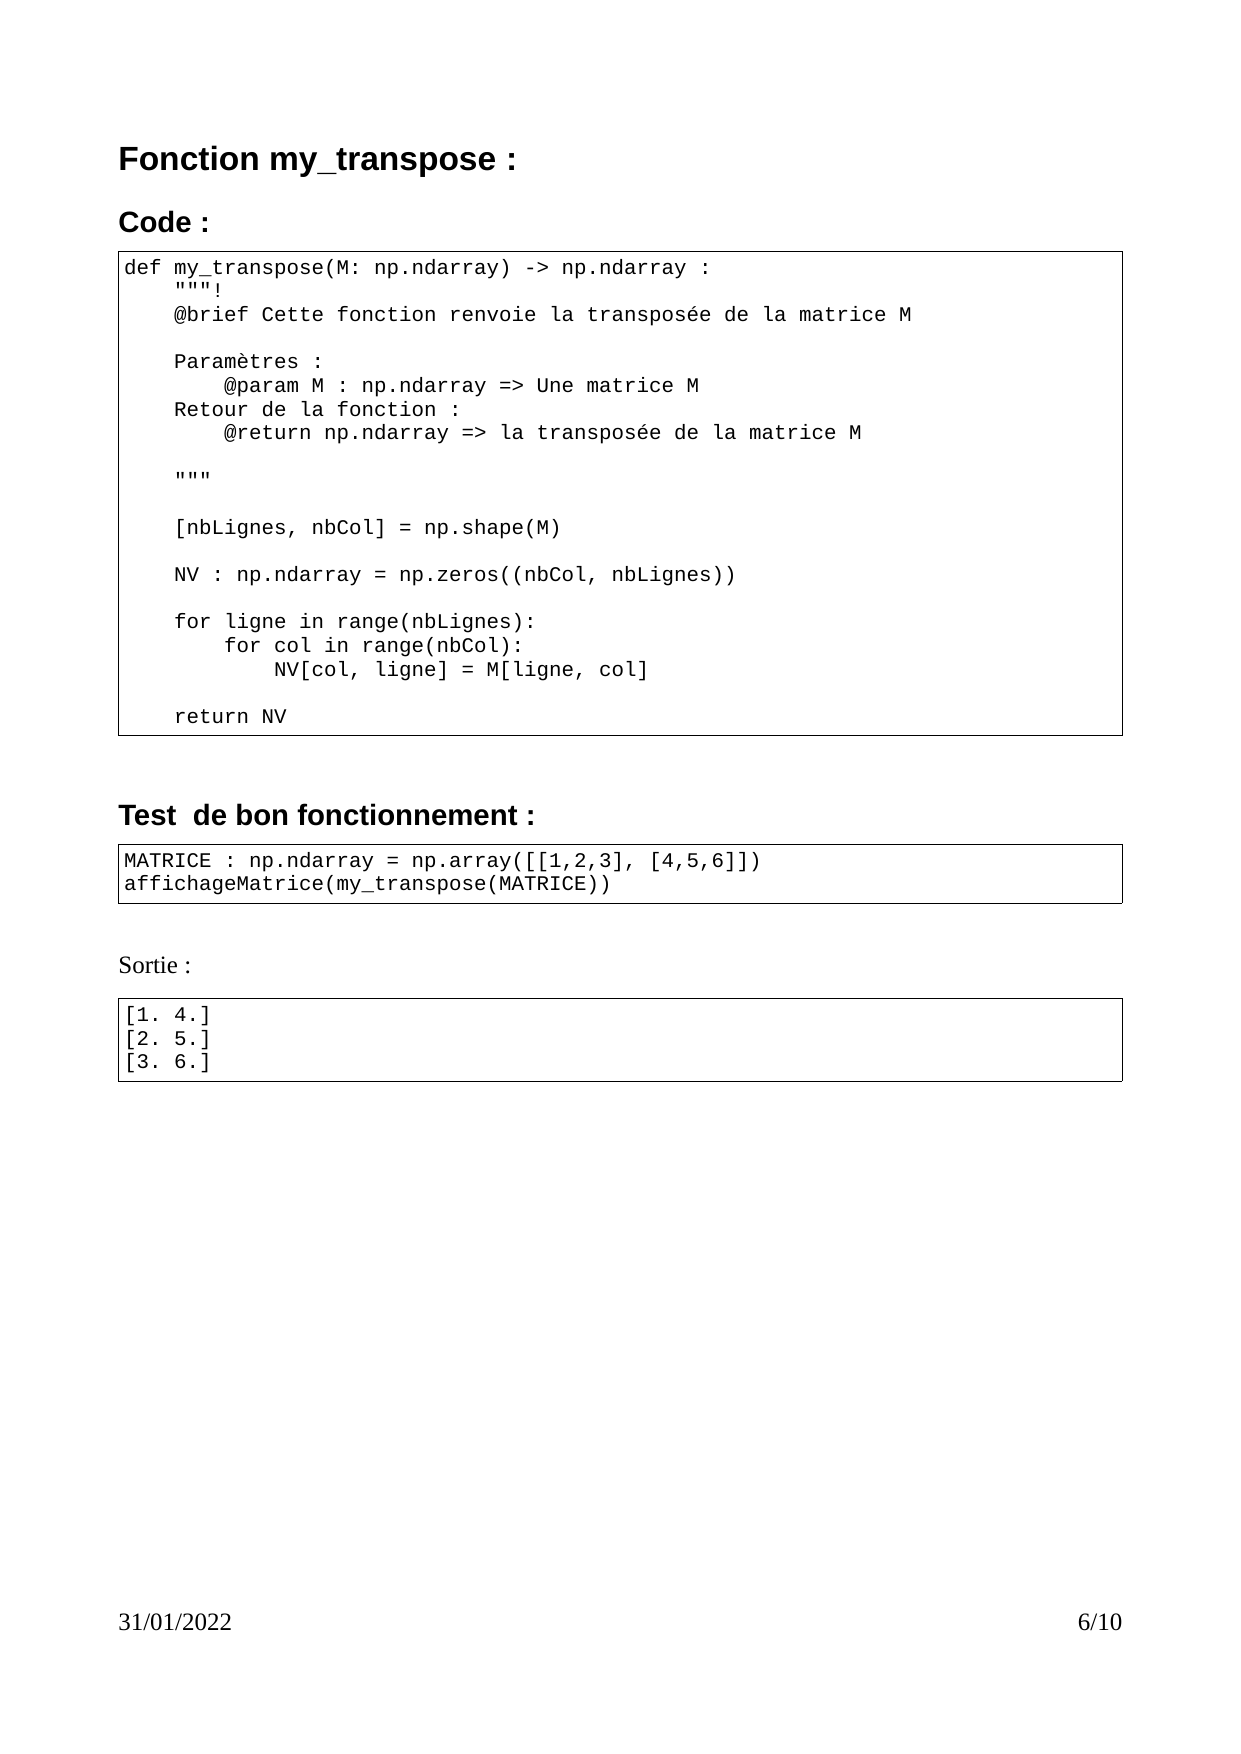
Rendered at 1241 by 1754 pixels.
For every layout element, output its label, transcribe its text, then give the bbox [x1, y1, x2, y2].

table_header def my_transpose(M: np.ndarray) -> np.ndarray : """! @brief Cette fonction renvoie la transposée de la matrice M Paramètres : @param M : np.ndarray => Une matrice M Retour de la fonction : @return np.ndarray => la transposée de la matrice M """ [nbLignes, nbCol] = np.shape(M) NV : np.ndarray = np.zeros((nbCol, nbLignes)) for ligne in range(nbLignes): for col in range(nbCol): NV[col, ligne] = M[ligne, col] return NV [119, 252, 1122, 735]
table_header [1. 4.] [2. 5.] [3. 6.] [119, 999, 1122, 1081]
subtitle Test de bon fonctionnement : [118, 798, 1122, 831]
table_header MATRICE : np.ndarray = np.array([[1,2,3], [4,5,6]]) affichageMatrice(my_transpose(MATRICE)) [119, 845, 1122, 903]
text Sortie : [118, 951, 1122, 979]
subtitle Fonction my_transpose : [118, 139, 1122, 178]
subtitle Code : [118, 205, 1122, 238]
